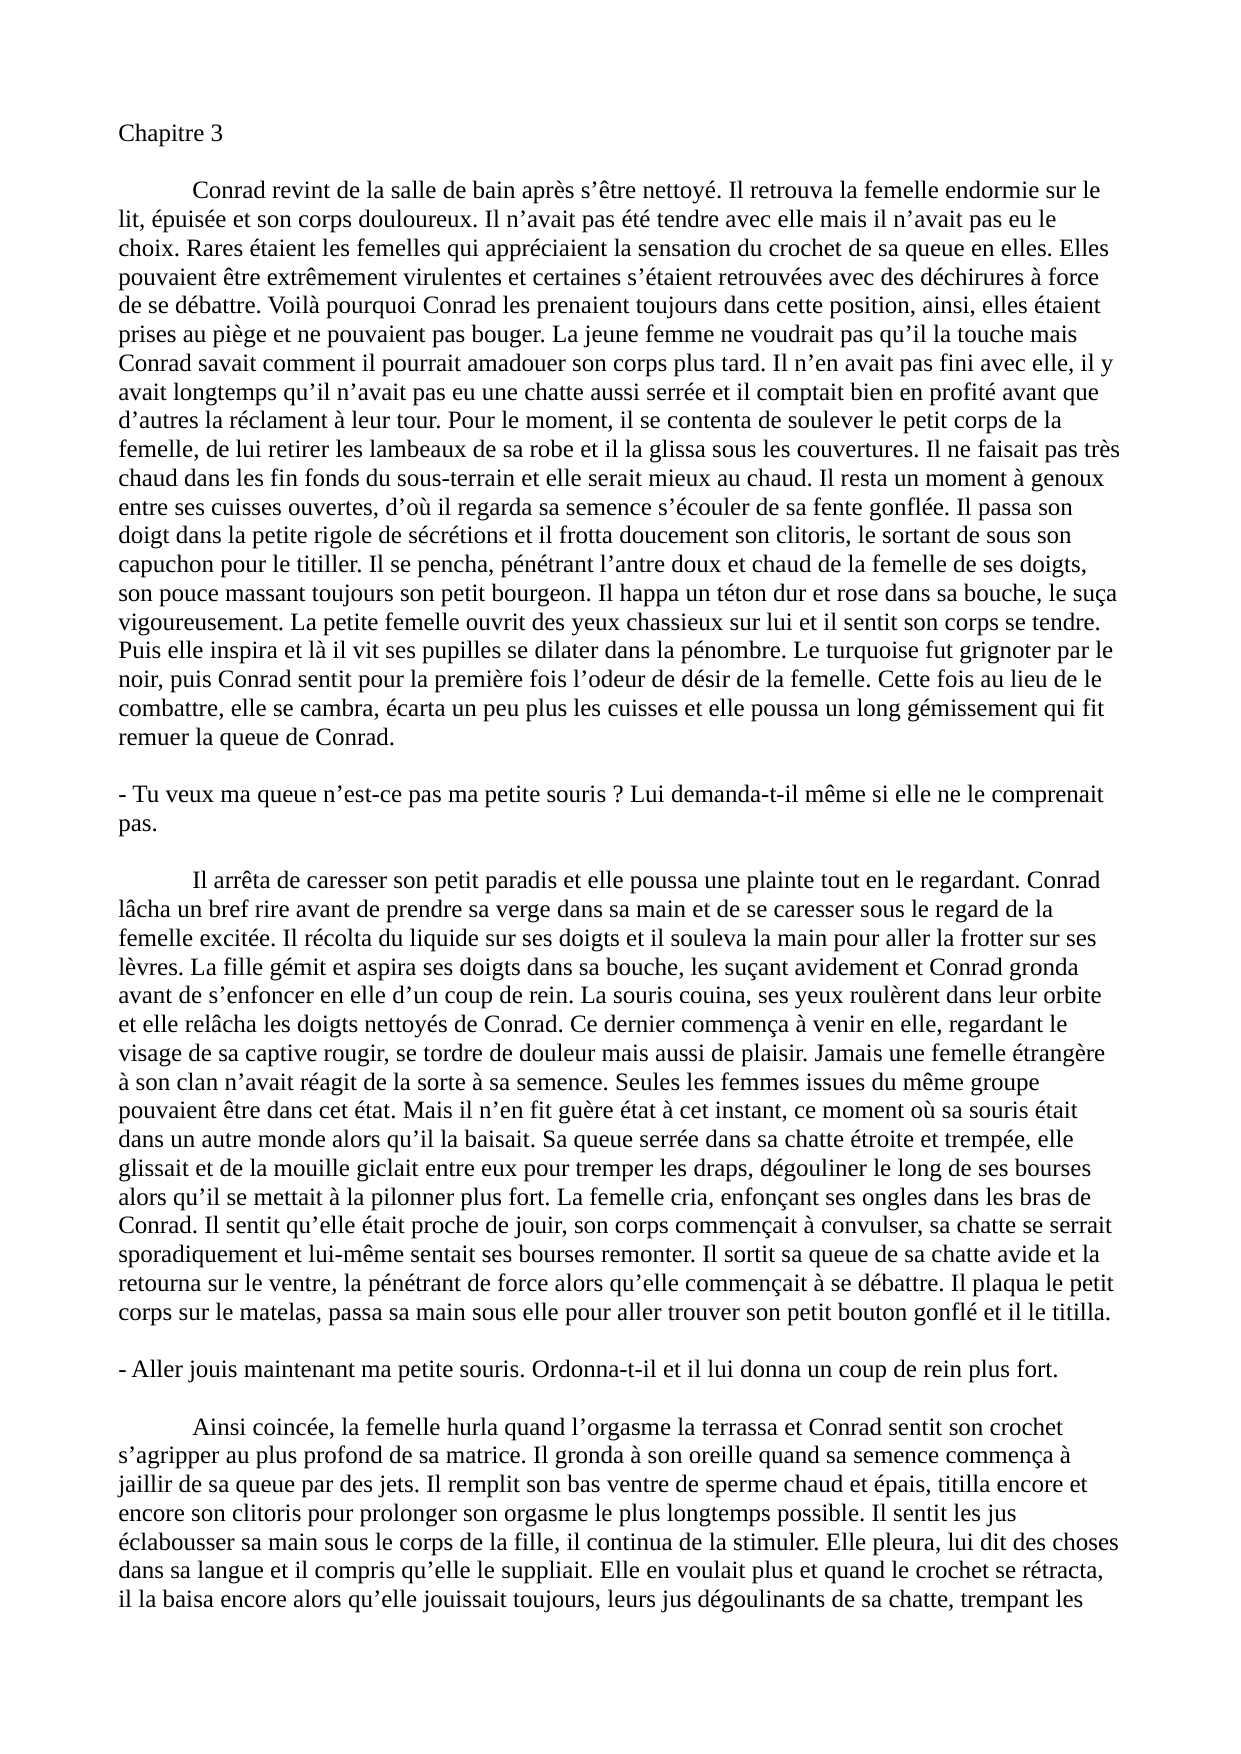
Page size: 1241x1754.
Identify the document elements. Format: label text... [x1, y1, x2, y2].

text Conrad revint de la salle de bain après s’être nettoyé. Il retrouva la femelle endormie sur le lit, épuisée et son corps douloureux. Il n’avait pas été tendre avec elle mais il n’avait pas eu le choix. Rares étaient les femelles qui appréciaient la sensation du crochet de sa queue en elles. Elles pouvaient être extrêmement virulentes et certaines s’étaient retrouvées avec des déchirures à force de se débattre. Voilà pourquoi Conrad les prenaient toujours dans cette position, ainsi, elles étaient prises au piège et ne pouvaient pas bouger. La jeune femme ne voudrait pas qu’il la touche mais Conrad savait comment il pourrait amadouer son corps plus tard. Il n’en avait pas fini avec elle, il y avait longtemps qu’il n’avait pas eu une chatte aussi serrée et il comptait bien en profité avant que d’autres la réclament à leur tour. Pour le moment, il se contenta de soulever le petit corps de la femelle, de lui retirer les lambeaux de sa robe et il la glissa sous les couvertures. Il ne faisait pas très chaud dans les fin fonds du sous-terrain et elle serait mieux au chaud. Il resta un moment à genoux entre ses cuisses ouvertes, d’où il regarda sa semence s’écouler de sa fente gonflée. Il passa son doigt dans la petite rigole de sécrétions et il frotta doucement son clitoris, le sortant de sous son capuchon pour le titiller. Il se pencha, pénétrant l’antre doux et chaud de la femelle de ses doigts, son pouce massant toujours son petit bourgeon. Il happa un téton dur et rose dans sa bouche, le suça vigoureusement. La petite femelle ouvrit des yeux chassieux sur lui et il sentit son corps se tendre. Puis elle inspira et là il vit ses pupilles se dilater dans la pénombre. Le turquoise fut grignoter par le noir, puis Conrad sentit pour la première fois l’odeur de désir de la femelle. Cette fois au lieu de le combattre, elle se cambra, écarta un peu plus les cuisses et elle poussa un long gémissement qui fit remuer la queue de Conrad. [118, 176, 1122, 751]
text Chapitre 3 [118, 118, 1122, 147]
text - Tu veux ma queue n’est-ce pas ma petite souris ? Lui demanda-t-il même si elle ne le comprenait pas. [118, 779, 1122, 837]
text Il arrêta de caresser son petit paradis et elle poussa une plainte tout en le regardant. Conrad lâcha un bref rire avant de prendre sa verge dans sa main et de se caresser sous le regard de la femelle excitée. Il récolta du liquide sur ses doigts et il souleva la main pour aller la frotter sur ses lèvres. La fille gémit et aspira ses doigts dans sa bouche, les suçant avidement et Conrad gronda avant de s’enfoncer en elle d’un coup de rein. La souris couina, ses yeux roulèrent dans leur orbite et elle relâcha les doigts nettoyés de Conrad. Ce dernier commença à venir en elle, regardant le visage de sa captive rougir, se tordre de douleur mais aussi de plaisir. Jamais une femelle étrangère à son clan n’avait réagit de la sorte à sa semence. Seules les femmes issues du même groupe pouvaient être dans cet état. Mais il n’en fit guère état à cet instant, ce moment où sa souris était dans un autre monde alors qu’il la baisait. Sa queue serrée dans sa chatte étroite et trempée, elle glissait et de la mouille giclait entre eux pour tremper les draps, dégouliner le long de ses bourses alors qu’il se mettait à la pilonner plus fort. La femelle cria, enfonçant ses ongles dans les bras de Conrad. Il sentit qu’elle était proche de jouir, son corps commençait à convulser, sa chatte se serrait sporadiquement et lui-même sentait ses bourses remonter. Il sortit sa queue de sa chatte avide et la retourna sur le ventre, la pénétrant de force alors qu’elle commençait à se débattre. Il plaqua le petit corps sur le matelas, passa sa main sous elle pour aller trouver son petit bouton gonflé et il le titilla. [118, 866, 1122, 1326]
text Ainsi coincée, la femelle hurla quand l’orgasme la terrassa et Conrad sentit son crochet s’agripper au plus profond de sa matrice. Il gronda à son oreille quand sa semence commença à jaillir de sa queue par des jets. Il remplit son bas ventre de sperme chaud et épais, titilla encore et encore son clitoris pour prolonger son orgasme le plus longtemps possible. Il sentit les jus éclabousser sa main sous le corps de la fille, il continua de la stimuler. Elle pleura, lui dit des choses dans sa langue et il compris qu’elle le suppliait. Elle en voulait plus et quand le crochet se rétracta, il la baisa encore alors qu’elle jouissait toujours, leurs jus dégoulinants de sa chatte, trempant les [118, 1412, 1122, 1613]
text - Aller jouis maintenant ma petite souris. Ordonna-t-il et il lui donna un coup de rein plus fort. [118, 1354, 1122, 1383]
